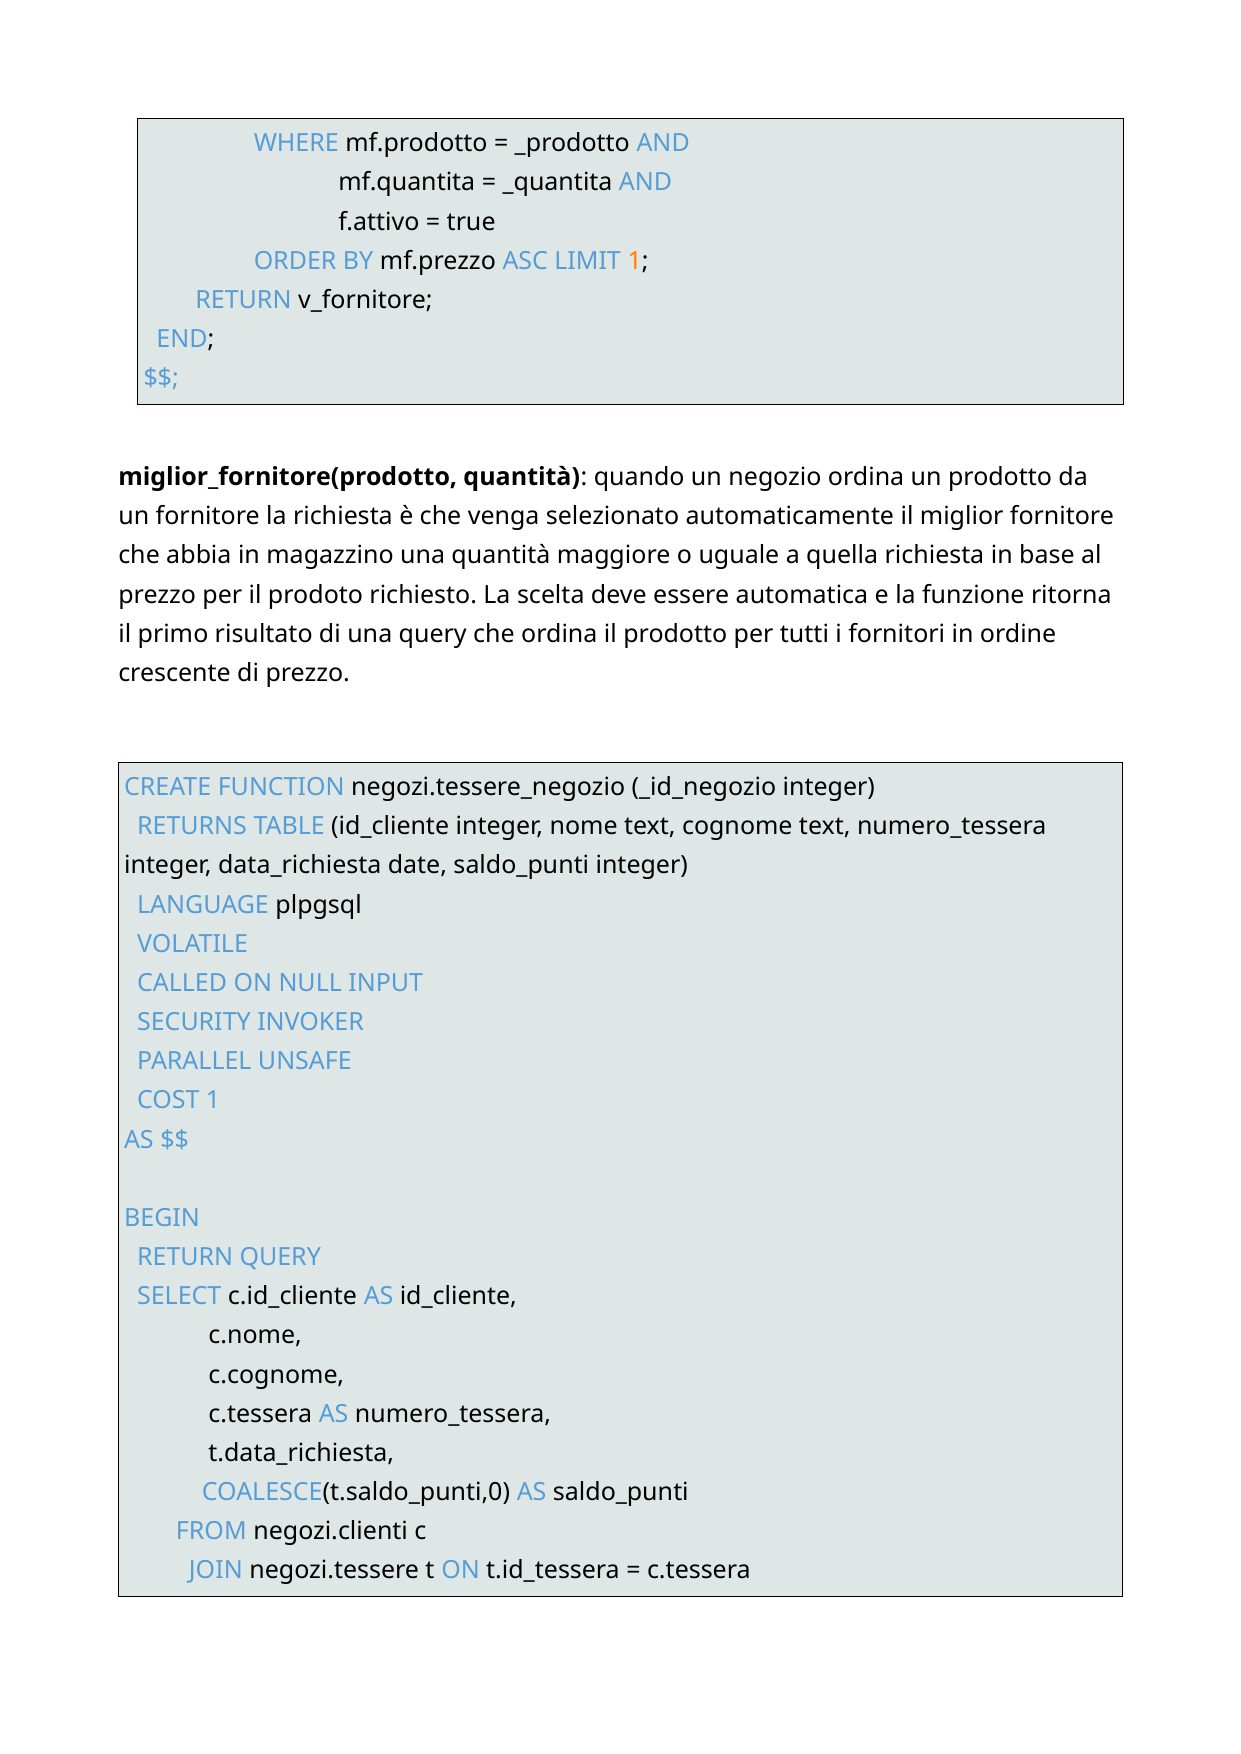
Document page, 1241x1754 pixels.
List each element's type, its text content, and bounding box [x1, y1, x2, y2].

table_header CREATE FUNCTION negozi.tessere_negozio (_id_negozio integer) RETURNS TABLE (id_cliente integer, nome text, cognome text, numero_tessera integer, data_richiesta date, saldo_punti integer) LANGUAGE plpgsql VOLATILE CALLED ON NULL INPUT SECURITY INVOKER PARALLEL UNSAFE COST 1 AS $$ BEGIN RETURN QUERY SELECT c.id_cliente AS id_cliente, c.nome, c.cognome, c.tessera AS numero_tessera, t.data_richiesta, COALESCE(t.saldo_punti,0) AS saldo_punti FROM negozi.clienti c JOIN negozi.tessere t ON t.id_tessera = c.tessera [119, 763, 1122, 1596]
table_header WHERE mf.prodotto = _prodotto AND mf.quantita = _quantita AND f.attivo = true ORDER BY mf.prezzo ASC LIMIT 1; RETURN v_fornitore; END; $$; [138, 119, 1123, 404]
text miglior_fornitore(prodotto, quantità): quando un negozio ordina un prodotto da un fornitore la richiesta è che venga selezionato automaticamente il miglior fornitore che abbia in magazzino una quantità maggiore o uguale a quella richiesta in base al prezzo per il prodoto richiesto. La scelta deve essere automatica e la funzione ritorna il primo risultato di una query che ordina il prodotto per tutti i fornitori in ordine crescente di prezzo. [118, 459, 1122, 689]
